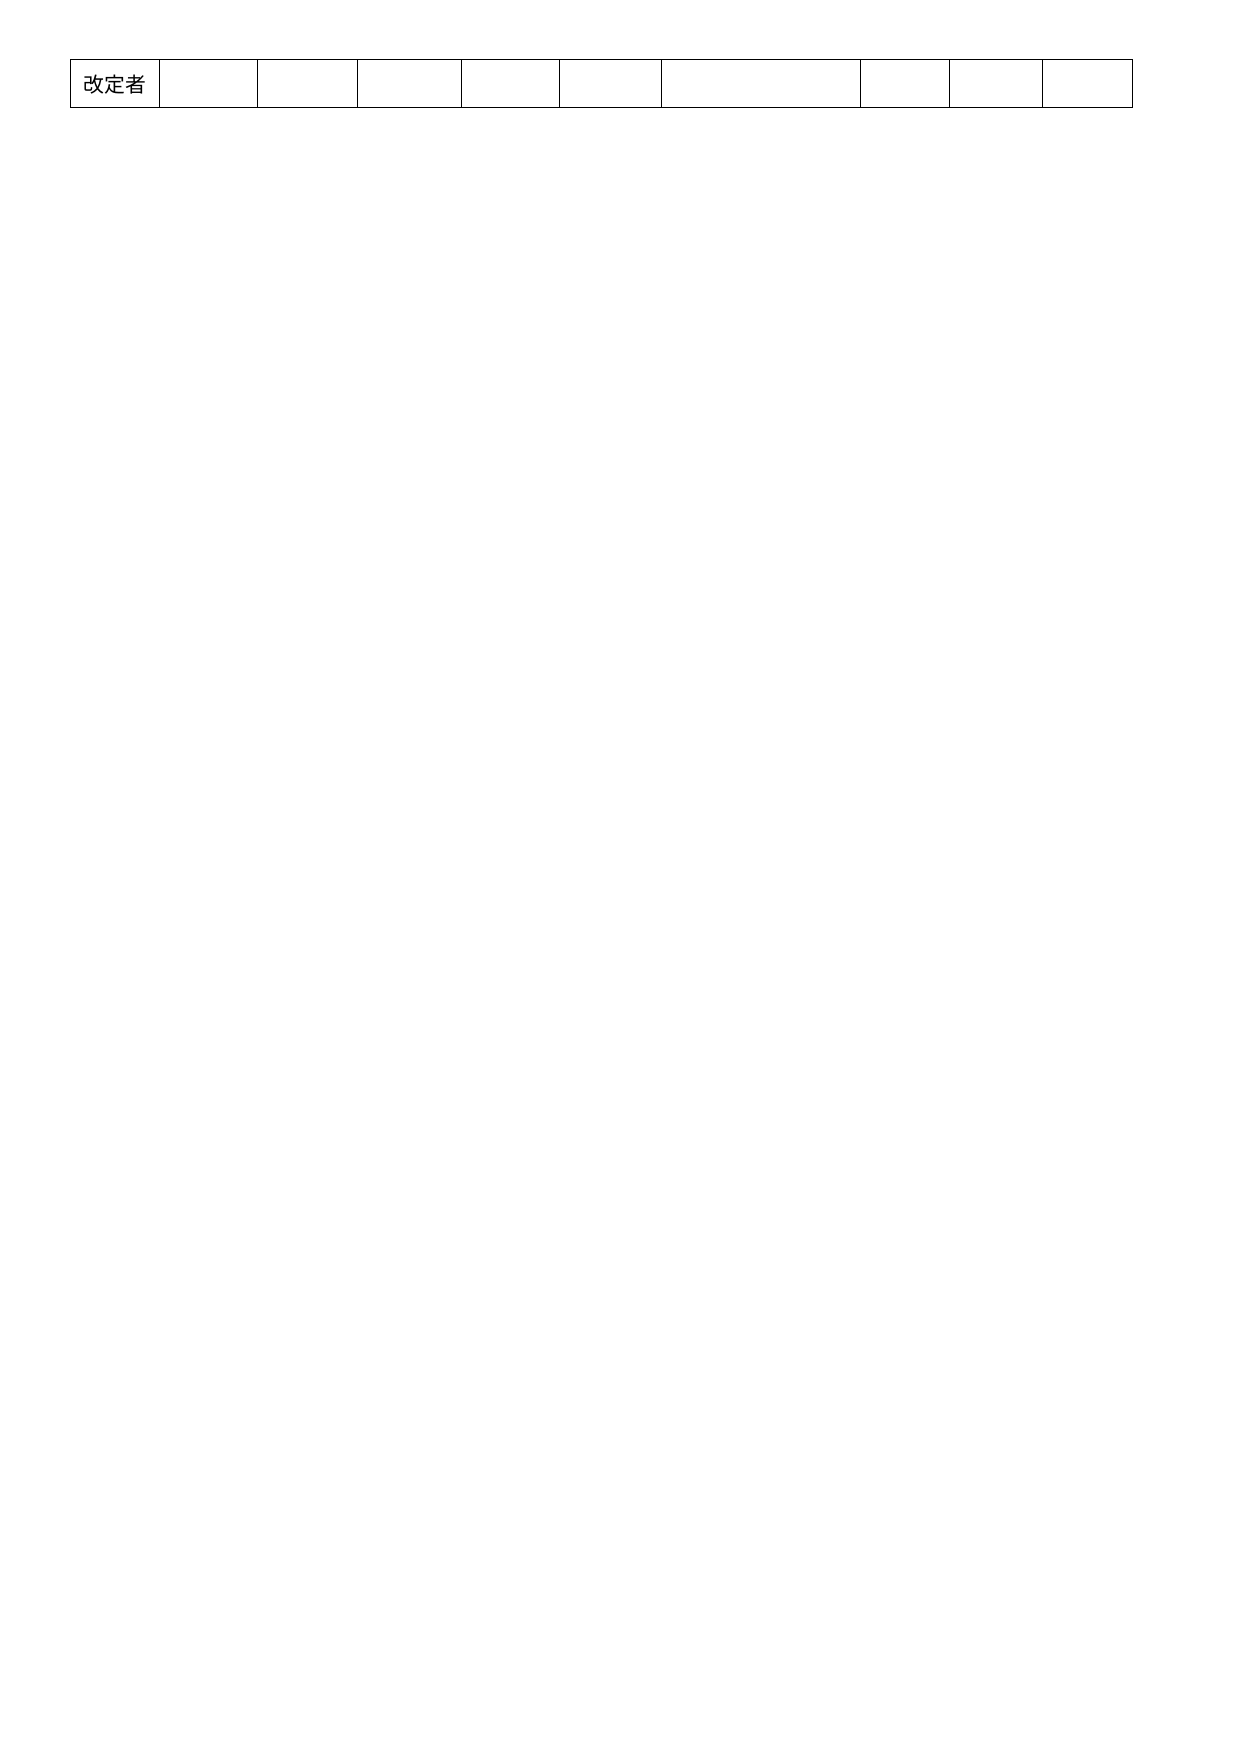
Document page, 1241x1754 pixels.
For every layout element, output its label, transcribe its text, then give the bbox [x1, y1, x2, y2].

table_cell [358, 60, 461, 107]
table_cell [950, 60, 1042, 107]
table_cell [662, 60, 860, 107]
table_cell 改定者 [71, 60, 159, 107]
table_cell [1043, 60, 1132, 107]
table_cell [258, 60, 357, 107]
table_cell [160, 60, 257, 107]
table_cell [861, 60, 949, 107]
table_cell [560, 60, 661, 107]
table_cell [462, 60, 559, 107]
